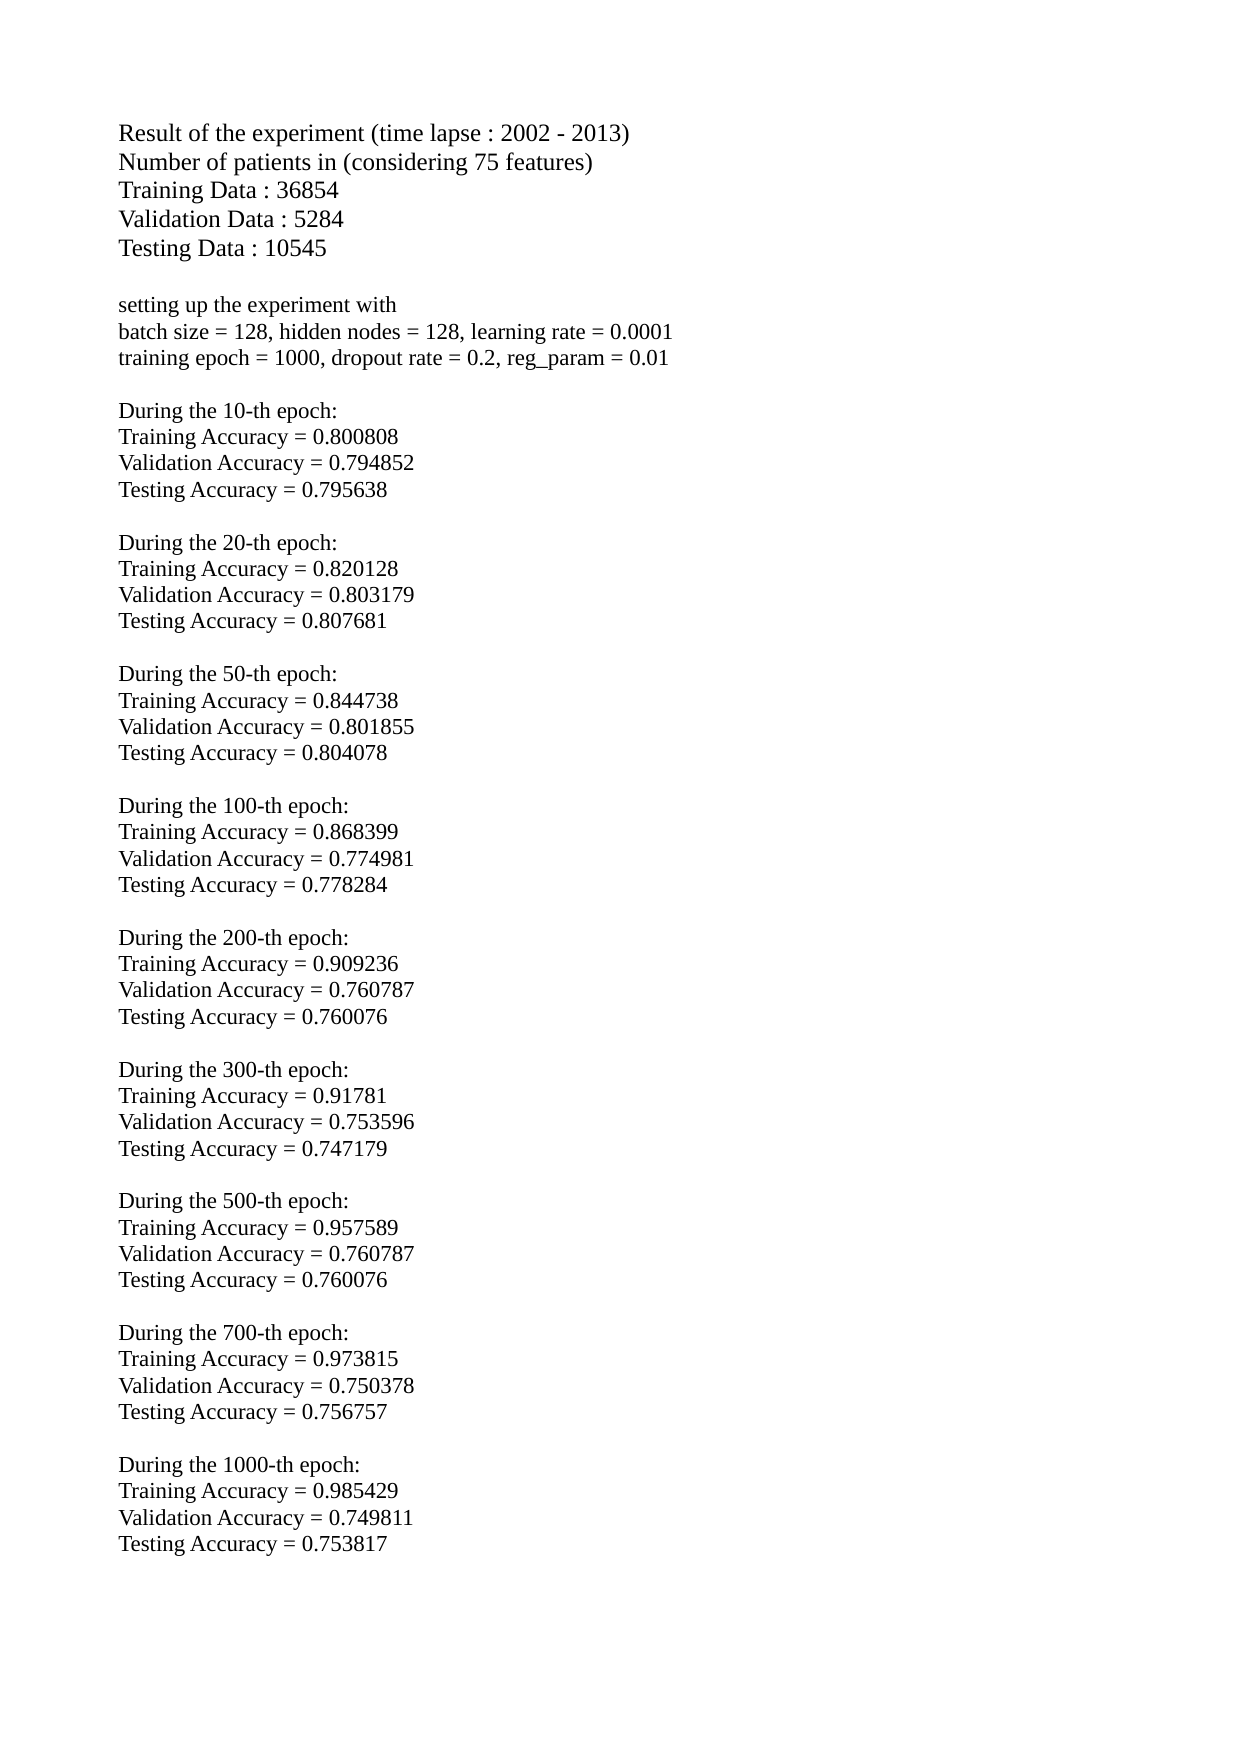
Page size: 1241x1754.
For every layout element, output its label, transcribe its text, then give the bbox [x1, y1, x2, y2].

text Testing Accuracy = 0.807681 [118, 608, 1122, 634]
text Testing Accuracy = 0.760076 [118, 1266, 1122, 1293]
text Validation Accuracy = 0.760787 [118, 977, 1122, 1003]
text Validation Accuracy = 0.794852 [118, 449, 1122, 476]
text Validation Accuracy = 0.803179 [118, 581, 1122, 608]
text Testing Accuracy = 0.760076 [118, 1003, 1122, 1029]
text Validation Accuracy = 0.760787 [118, 1240, 1122, 1266]
text Testing Accuracy = 0.747179 [118, 1135, 1122, 1161]
text Training Accuracy = 0.868399 [118, 818, 1122, 845]
text Training Accuracy = 0.909236 [118, 950, 1122, 977]
text Training Accuracy = 0.800808 [118, 423, 1122, 449]
text Training Accuracy = 0.820128 [118, 555, 1122, 581]
text Validation Accuracy = 0.801855 [118, 713, 1122, 739]
text Training Accuracy = 0.957589 [118, 1214, 1122, 1240]
text Training Accuracy = 0.844738 [118, 687, 1122, 713]
text Testing Accuracy = 0.804078 [118, 739, 1122, 766]
text Training Accuracy = 0.91781 [118, 1082, 1122, 1108]
text setting up the experiment with [118, 291, 1122, 318]
text During the 200-th epoch: [118, 924, 1122, 950]
text training epoch = 1000, dropout rate = 0.2, reg_param = 0.01 [118, 344, 1122, 370]
text During the 100-th epoch: [118, 792, 1122, 818]
text Training Accuracy = 0.973815 [118, 1346, 1122, 1372]
text Testing Accuracy = 0.795638 [118, 476, 1122, 502]
text Testing Accuracy = 0.756757 [118, 1398, 1122, 1424]
text Validation Accuracy = 0.750378 [118, 1372, 1122, 1398]
text During the 1000-th epoch: [118, 1451, 1122, 1477]
text During the 20-th epoch: [118, 528, 1122, 555]
text batch size = 128, hidden nodes = 128, learning rate = 0.0001 [118, 318, 1122, 344]
text During the 300-th epoch: [118, 1056, 1122, 1082]
text Testing Accuracy = 0.753817 [118, 1530, 1122, 1556]
text Training Accuracy = 0.985429 [118, 1477, 1122, 1504]
text During the 10-th epoch: [118, 397, 1122, 423]
text During the 700-th epoch: [118, 1319, 1122, 1346]
text Validation Accuracy = 0.749811 [118, 1504, 1122, 1530]
text Testing Accuracy = 0.778284 [118, 871, 1122, 897]
text Validation Accuracy = 0.774981 [118, 845, 1122, 871]
text During the 500-th epoch: [118, 1187, 1122, 1214]
text Validation Accuracy = 0.753596 [118, 1108, 1122, 1135]
text During the 50-th epoch: [118, 660, 1122, 687]
